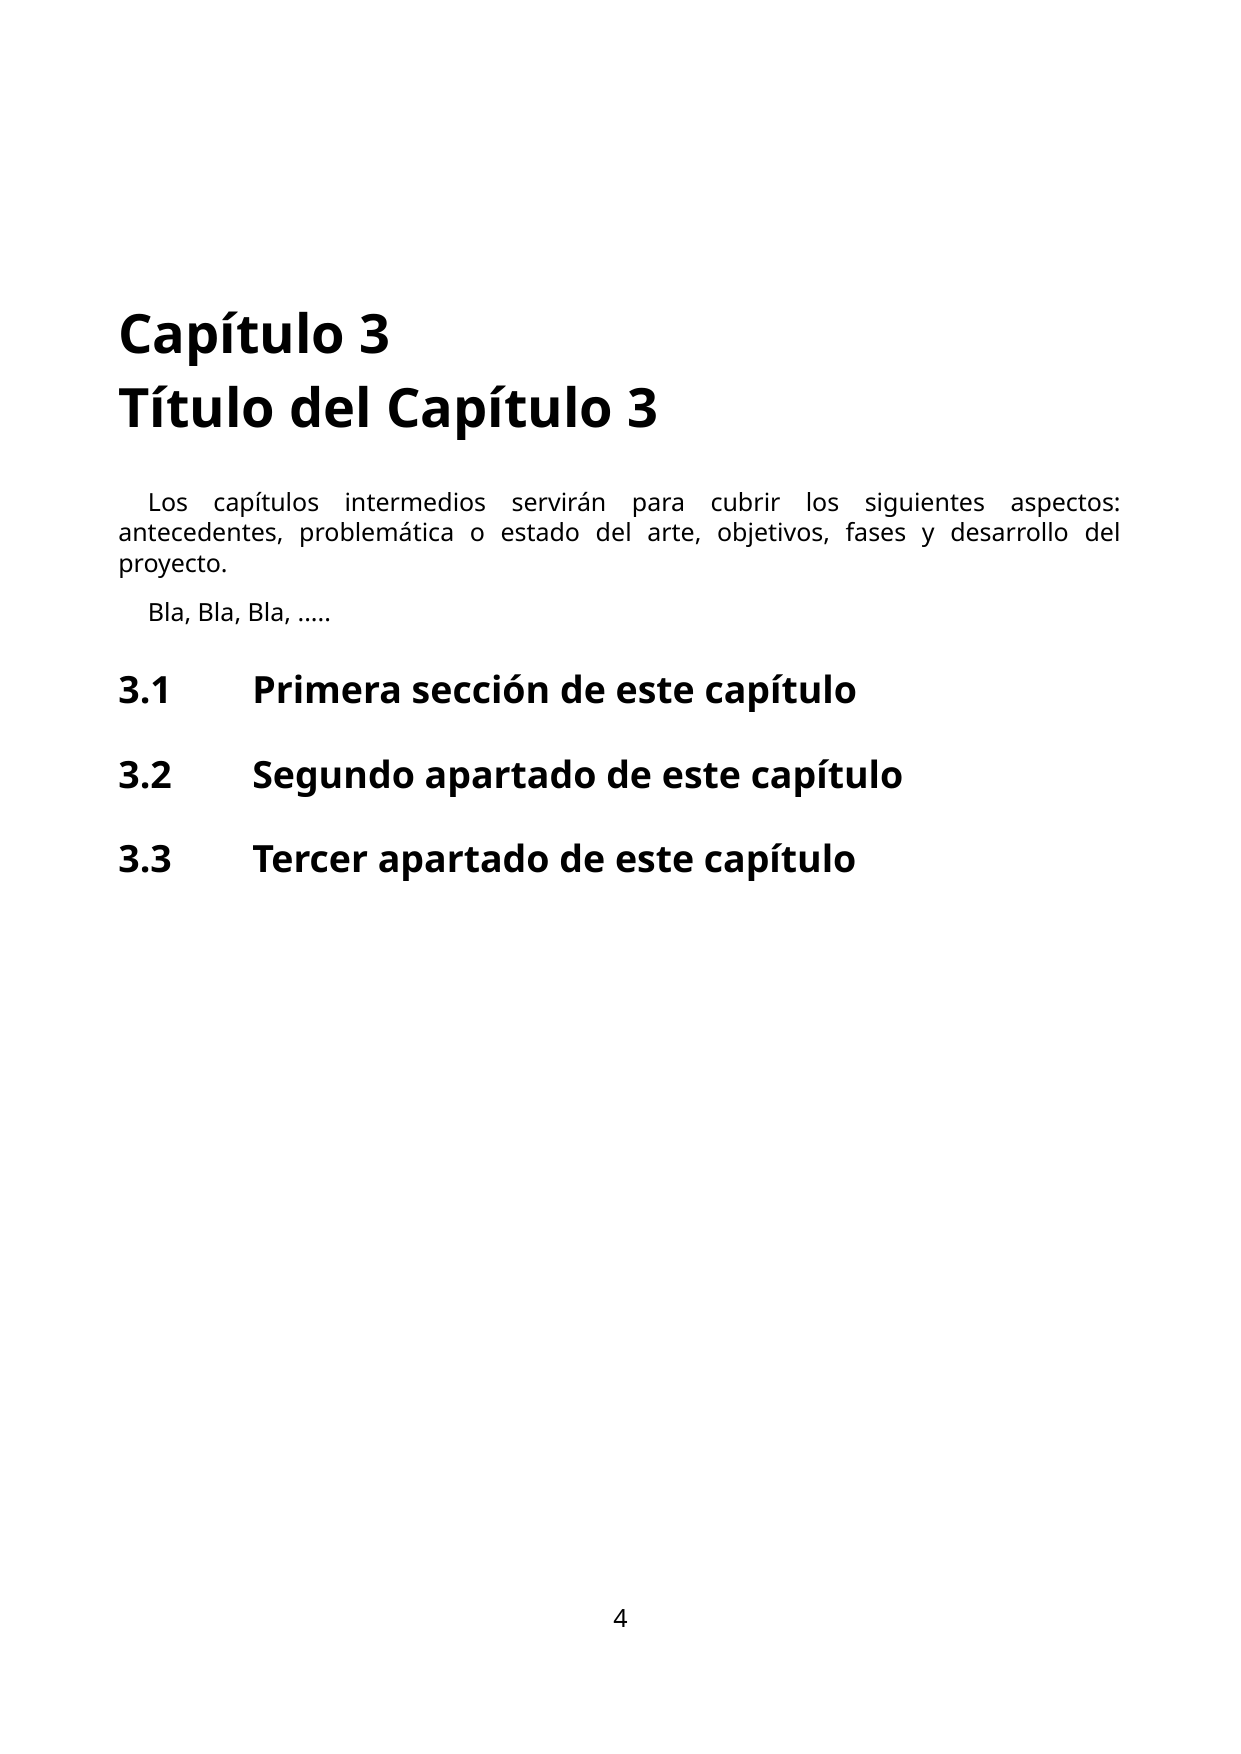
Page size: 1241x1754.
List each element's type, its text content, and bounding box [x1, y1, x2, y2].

text Bla, Bla, Bla, ..... [118, 594, 1122, 628]
subtitle Primera sección de este capítulo [118, 664, 1122, 715]
text Los capítulos intermedios servirán para cubrir los siguientes aspectos: antecedentes, problemática o estado del arte, objetivos, fases y desarrollo del proyecto. [118, 484, 1122, 580]
subtitle Tercer apartado de este capítulo [118, 832, 1122, 883]
subtitle Segundo apartado de este capítulo [118, 748, 1122, 799]
subtitle Título del Capítulo 3 [118, 295, 1122, 443]
